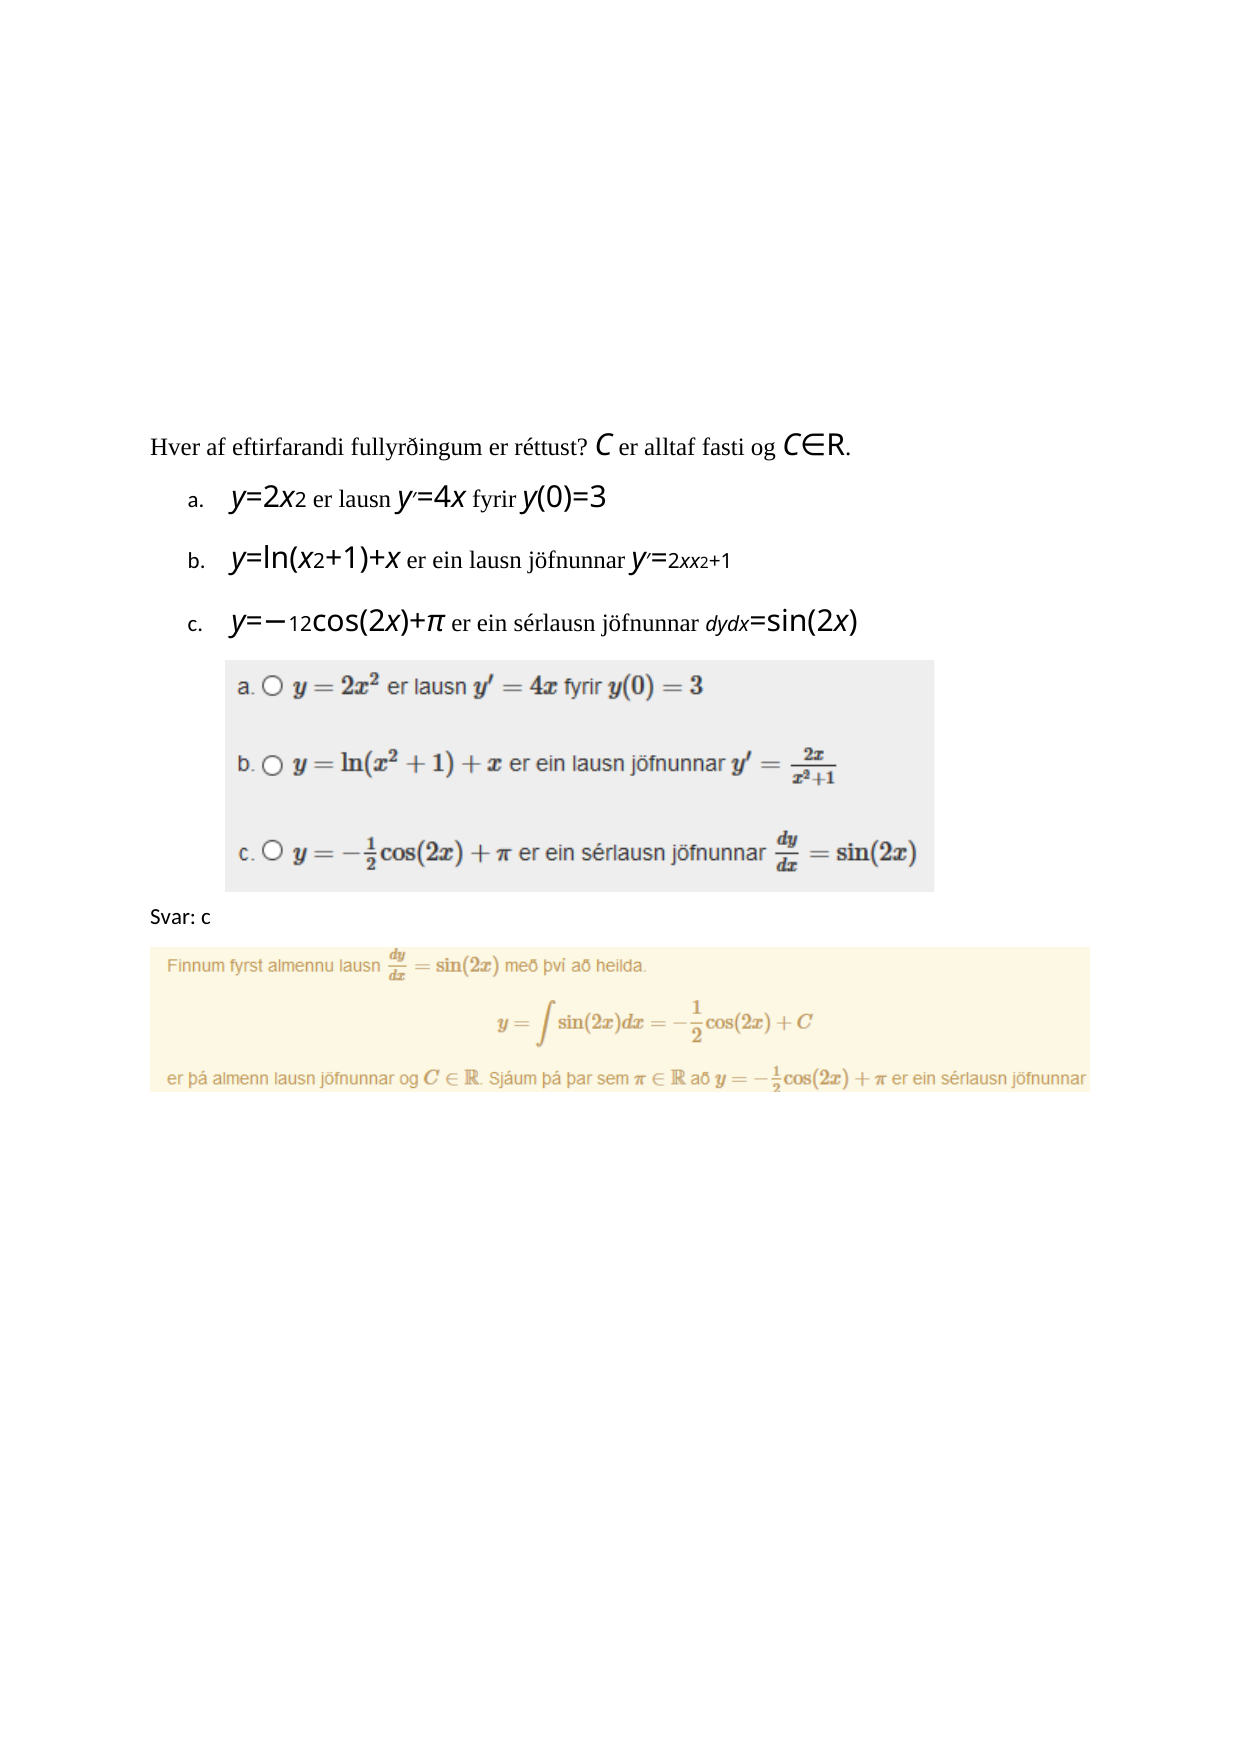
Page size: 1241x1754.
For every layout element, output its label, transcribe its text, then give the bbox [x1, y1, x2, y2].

list y=ln(x2+1)+x er ein lausn jöfnunnar y′=2xx2+1 [187, 537, 1090, 578]
text Svar: c [150, 902, 1090, 930]
text Hver af eftirfarandi fullyrðingum er réttust? C er alltaf fasti og C∈R. [150, 423, 1090, 464]
list y=2x2 er lausn y′=4x fyrir y(0)=3 [187, 475, 1090, 516]
list y=−12cos(2x)+π er ein sérlausn jöfnunnar dydx=sin(2x) [187, 599, 1090, 640]
